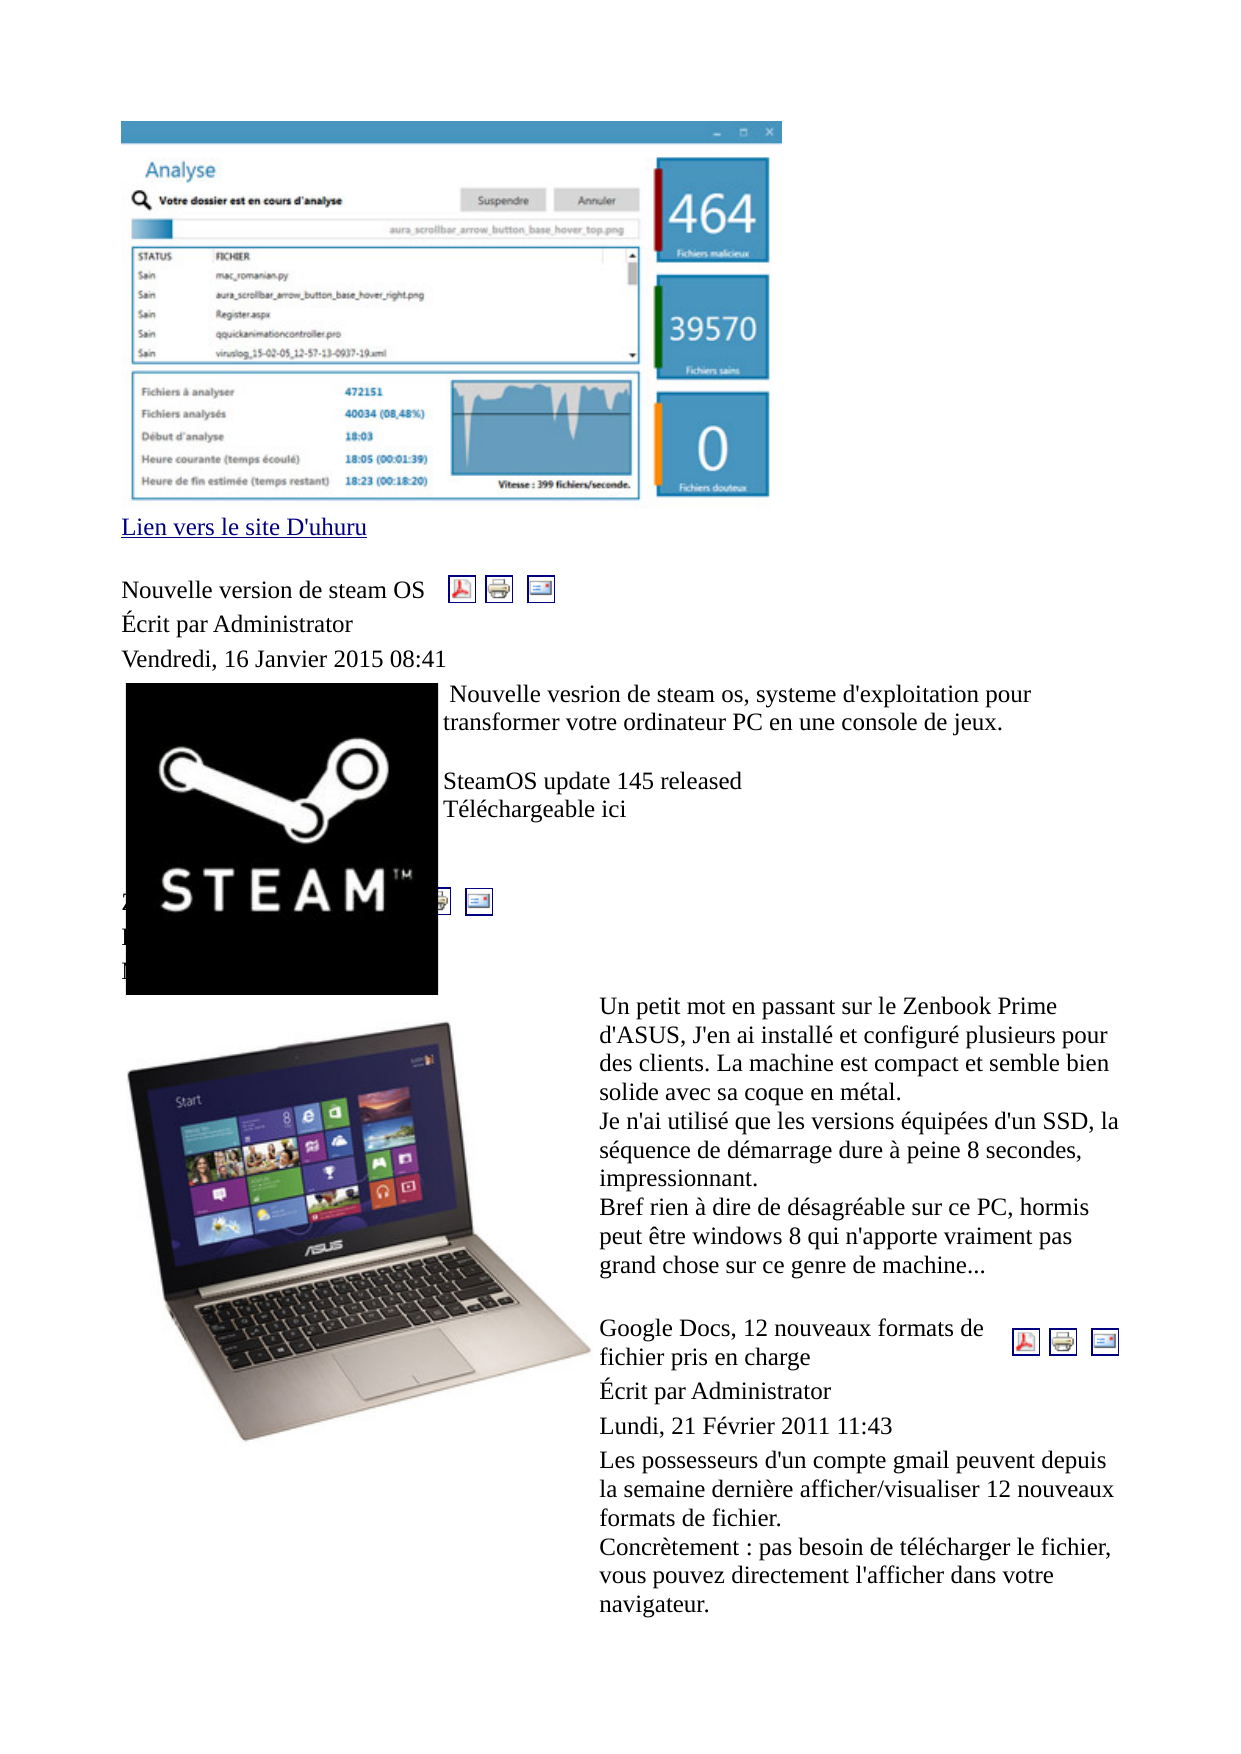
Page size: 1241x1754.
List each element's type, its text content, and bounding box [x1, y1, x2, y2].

table_header [1043, 1310, 1080, 1373]
table_cell Un petit mot en passant sur le Zenbook Prime d'ASUS, J'en ai installé et configuré plusieurs pour des clients. La machine est compact et semble bien solide avec sa coque en métal. Je n'ai utilisé que les versions équipées d'un SSD, la séquence de démarrage dure à peine 8 secondes, impressionnant. Bref rien à dire de désagréable sur ce PC, hormis peut être windows 8 qui n'apporte vraiment pas grand chose sur ce genre de machine... [439, 988, 1122, 1281]
table_header [442, 572, 479, 607]
table_header [439, 884, 454, 919]
picture [121, 121, 782, 512]
table_header [118, 1281, 1122, 1636]
table_cell Vendredi, 16 Janvier 2015 08:41 [118, 641, 1122, 676]
table_header [118, 856, 125, 884]
table_header [516, 572, 558, 607]
table_cell Les possesseurs d'un compte gmail peuvent depuis la semaine dernière afficher/visualiser 12 nouveaux formats de fichier. Concrètement : pas besoin de télécharger le fichier, vous pouvez directement l'afficher dans votre navigateur. [596, 1443, 1122, 1636]
table_header [454, 884, 496, 919]
table_cell Nouvelle vesrion de steam os, systeme d'exploitation pour transformer votre ordinateur PC en une console de jeux. SteamOS update 145 released Téléchargeable ici [118, 676, 1122, 856]
picture [529, 577, 554, 602]
table_header [1006, 1310, 1043, 1373]
table_header Nouvelle version de steam OS [118, 572, 442, 607]
table_cell Mardi, 05 Mars 2013 08:21 [439, 954, 1122, 988]
picture [467, 889, 492, 914]
table_header [118, 543, 1122, 607]
picture [1014, 1330, 1039, 1354]
table_header [1080, 1310, 1122, 1373]
picture [1093, 1330, 1118, 1354]
table_cell Lundi, 21 Février 2011 11:43 [596, 1408, 1122, 1443]
table_header Écrit par Administrator [118, 607, 1122, 641]
table_header Écrit par Administrator [439, 919, 1122, 953]
picture [487, 577, 512, 602]
table_header Écrit par Administrator [596, 1374, 1122, 1408]
picture [1051, 1330, 1076, 1354]
table_header Google Docs, 12 nouveaux formats de fichier pris en charge [596, 1310, 1006, 1373]
table_cell Lien vers le site D'uhuru [118, 118, 1122, 543]
picture [450, 577, 475, 602]
table_header [479, 572, 516, 607]
table_header [439, 856, 1122, 919]
picture [125, 683, 595, 1465]
